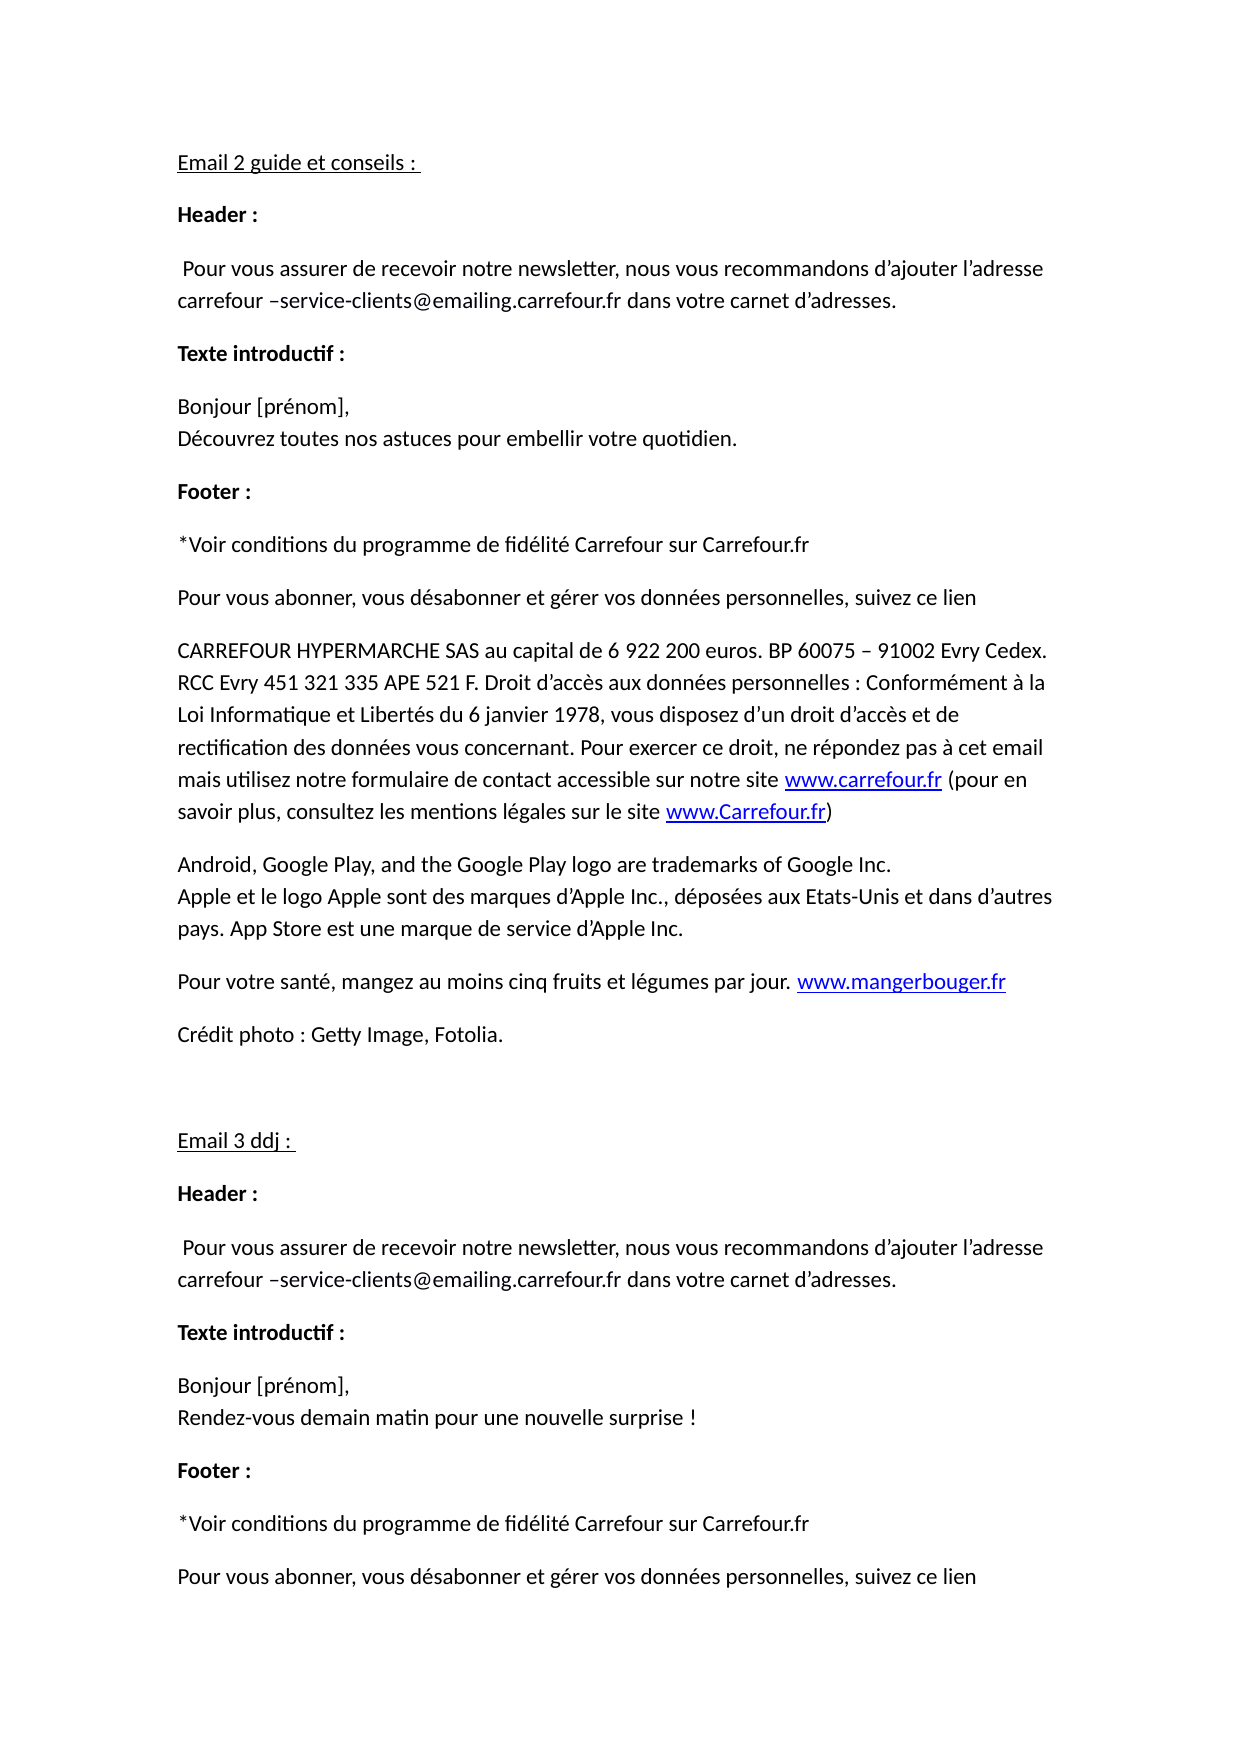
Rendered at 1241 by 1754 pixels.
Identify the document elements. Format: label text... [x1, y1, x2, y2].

text Android, Google Play, and the Google Play logo are trademarks of Google Inc. Apple et le logo Apple sont des marques d’Apple Inc., déposées aux Etats-Unis et dans d’autres pays. App Store est une marque de service d’Apple Inc. [177, 850, 1063, 942]
text Footer : [177, 477, 1063, 505]
text Header : [177, 1179, 1063, 1208]
text CARREFOUR HYPERMARCHE SAS au capital de 6 922 200 euros. BP 60075 – 91002 Evry Cedex. RCC Evry 451 321 335 APE 521 F. Droit d’accès aux données personnelles : Conformément à la Loi Informatique et Libertés du 6 janvier 1978, vous disposez d’un droit d’accès et de rectification des données vous concernant. Pour exercer ce droit, ne répondez pas à cet email mais utilisez notre formulaire de contact accessible sur notre site www.carrefour.fr (pour en savoir plus, consultez les mentions légales sur le site www.Carrefour.fr) [177, 636, 1063, 825]
text Bonjour [prénom], Rendez-vous demain matin pour une nouvelle surprise ! [177, 1371, 1063, 1431]
text Email 3 ddj : [177, 1127, 1063, 1154]
text Email 2 guide et conseils : [177, 148, 1063, 176]
text *Voir conditions du programme de fidélité Carrefour sur Carrefour.fr [177, 530, 1063, 558]
text Header : [177, 201, 1063, 229]
text Texte introductif : [177, 339, 1063, 367]
text Pour vous assurer de recevoir notre newsletter, nous vous recommandons d’ajouter l’adresse carrefour –service-clients@emailing.carrefour.fr dans votre carnet d’adresses. [177, 254, 1063, 314]
text *Voir conditions du programme de fidélité Carrefour sur Carrefour.fr [177, 1509, 1063, 1537]
text Pour vous abonner, vous désabonner et gérer vos données personnelles, suivez ce lien [177, 583, 1063, 611]
text Pour vous abonner, vous désabonner et gérer vos données personnelles, suivez ce lien [177, 1562, 1063, 1590]
text Bonjour [prénom], Découvrez toutes nos astuces pour embellir votre quotidien. [177, 392, 1063, 452]
text Pour votre santé, mangez au moins cinq fruits et légumes par jour. www.mangerbouger.fr [177, 967, 1063, 996]
text Crédit photo : Getty Image, Fotolia. [177, 1021, 1063, 1048]
text Footer : [177, 1456, 1063, 1484]
text Texte introductif : [177, 1318, 1063, 1346]
text Pour vous assurer de recevoir notre newsletter, nous vous recommandons d’ajouter l’adresse carrefour –service-clients@emailing.carrefour.fr dans votre carnet d’adresses. [177, 1233, 1063, 1293]
